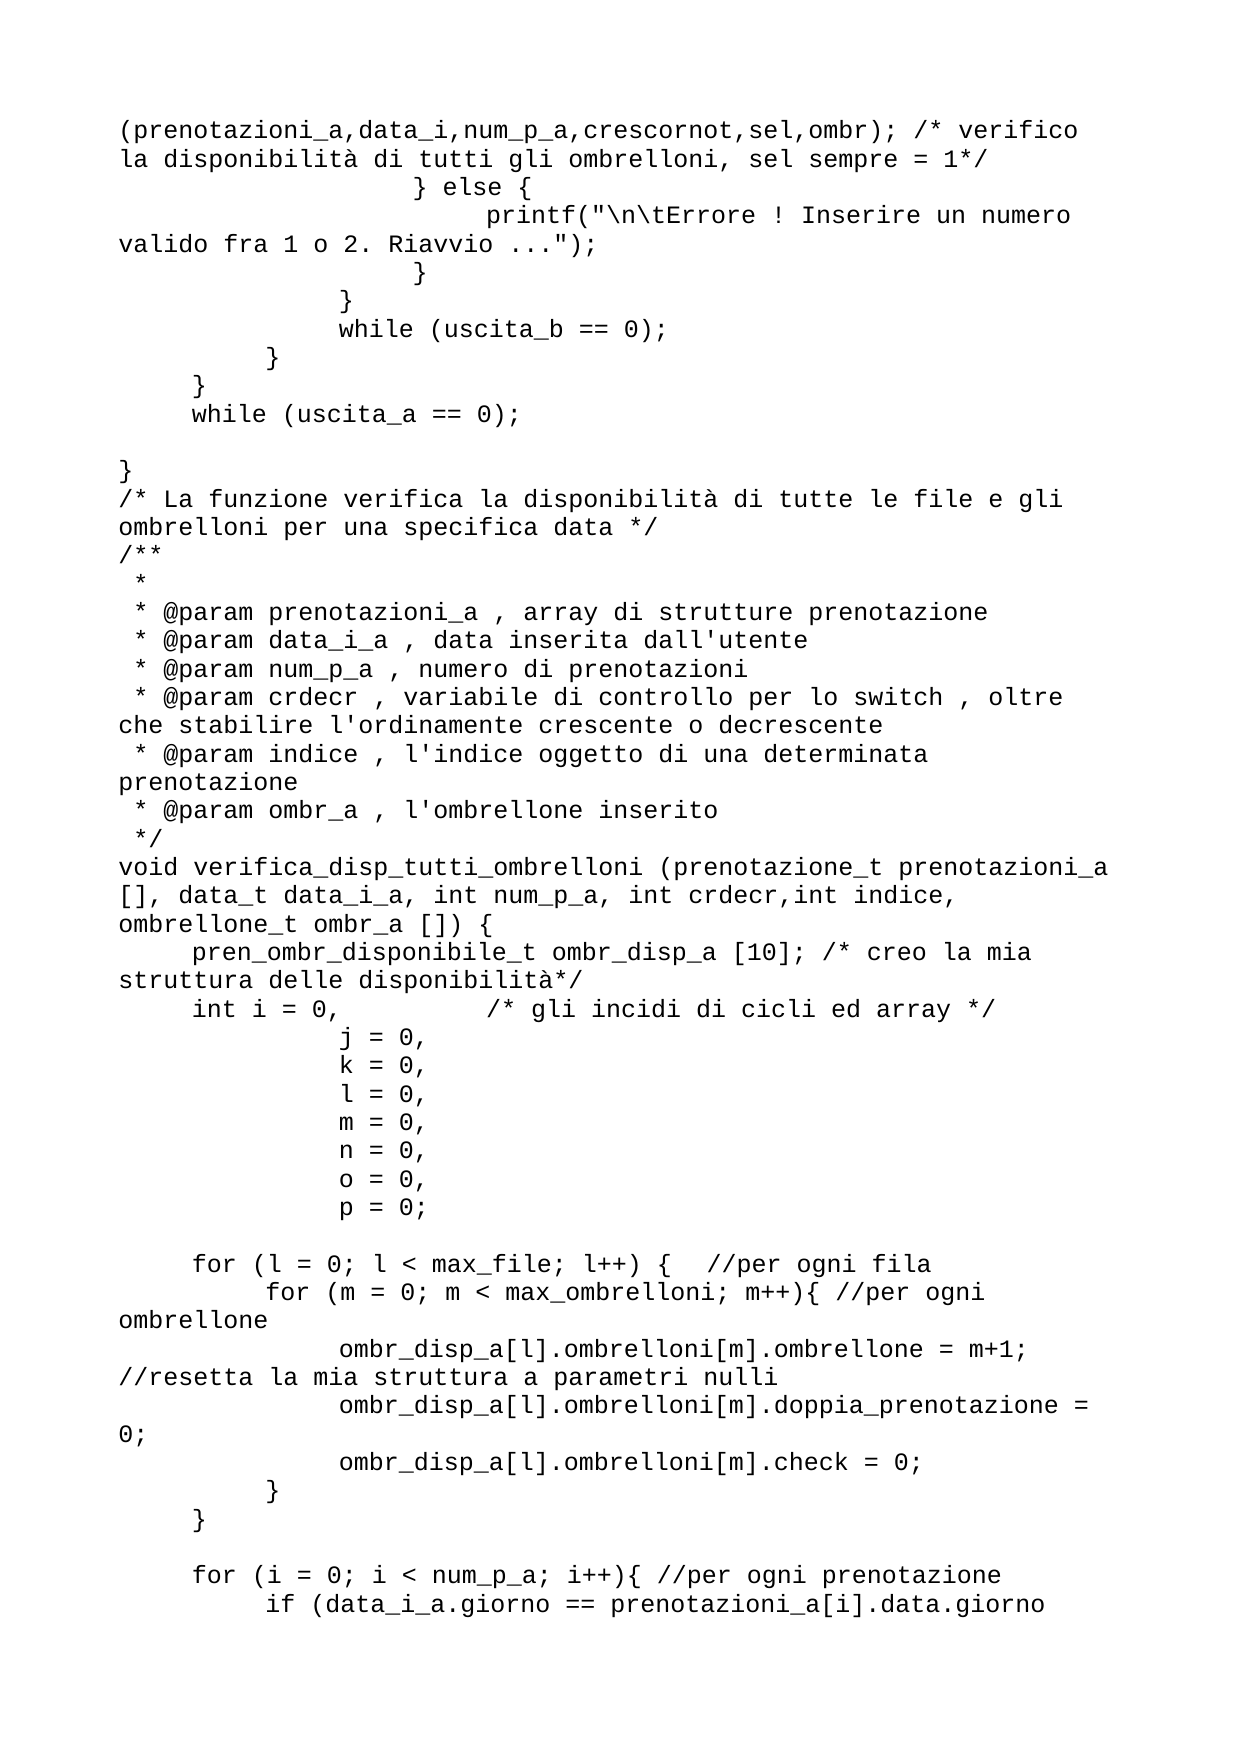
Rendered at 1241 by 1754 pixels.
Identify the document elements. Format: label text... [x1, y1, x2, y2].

text (prenotazioni_a,data_i,num_p_a,crescornot,sel,ombr); /* verifico la disponibilità di tutti gli ombrelloni, sel sempre = 1*/ } else { printf("\n\tErrore ! Inserire un numero valido fra 1 o 2. Riavvio ..."); } } while (uscita_b == 0); } } while (uscita_a == 0); } /* La funzione verifica la disponibilità di tutte le file e gli ombrelloni per una specifica data */ /** * * @param prenotazioni_a , array di strutture prenotazione * @param data_i_a , data inserita dall'utente * @param num_p_a , numero di prenotazioni * @param crdecr , variabile di controllo per lo switch , oltre che stabilire l'ordinamente crescente o decrescente * @param indice , l'indice oggetto di una determinata prenotazione * @param ombr_a , l'ombrellone inserito */ void verifica_disp_tutti_ombrelloni (prenotazione_t prenotazioni_a [], data_t data_i_a, int num_p_a, int crdecr,int indice, ombrellone_t ombr_a []) { pren_ombr_disponibile_t ombr_disp_a [10]; /* creo la mia struttura delle disponibilità*/ int i = 0, /* gli incidi di cicli ed array */ j = 0, k = 0, l = 0, m = 0, n = 0, o = 0, p = 0; for (l = 0; l < max_file; l++) { //per ogni fila for (m = 0; m < max_ombrelloni; m++){ //per ogni ombrellone ombr_disp_a[l].ombrelloni[m].ombrellone = m+1; //resetta la mia struttura a parametri nulli ombr_disp_a[l].ombrelloni[m].doppia_prenotazione = 0; ombr_disp_a[l].ombrelloni[m].check = 0; } } for (i = 0; i < num_p_a; i++){ //per ogni prenotazione if (data_i_a.giorno == prenotazioni_a[i].data.giorno [118, 118, 1122, 1620]
